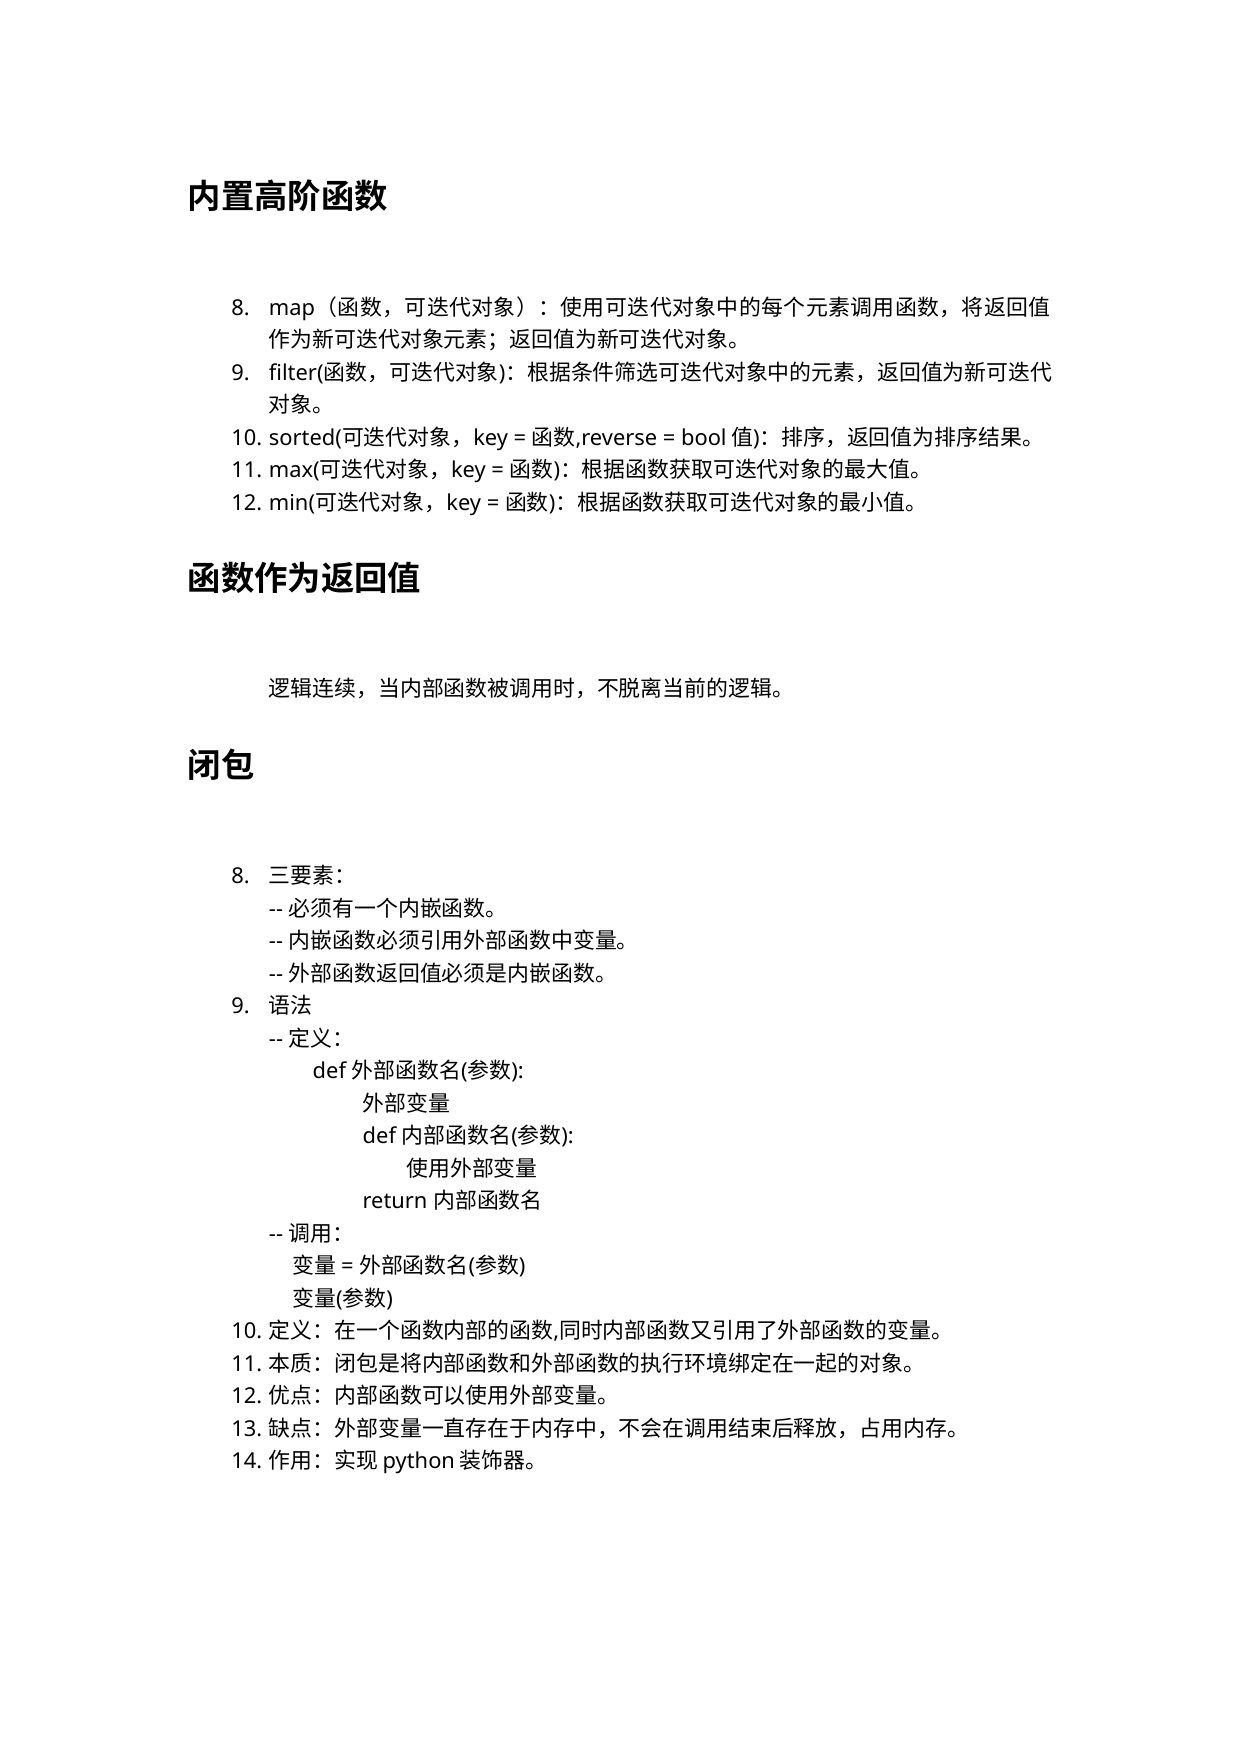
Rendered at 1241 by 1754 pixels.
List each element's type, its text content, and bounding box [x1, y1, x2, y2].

list 三要素： [231, 858, 1053, 890]
subtitle 内置高阶函数 [187, 162, 1053, 227]
text -- 调用： [269, 1215, 1053, 1248]
text 使用外部变量 [312, 1150, 1053, 1183]
list -- 必须有一个内嵌函数。 [269, 890, 1053, 923]
text 外部变量 [312, 1085, 1053, 1118]
list 语法 [231, 988, 1053, 1020]
list 本质：闭包是将内部函数和外部函数的执行环境绑定在一起的对象。 [231, 1345, 1053, 1378]
list 逻辑连续，当内部函数被调用时，不脱离当前的逻辑。 [269, 671, 1053, 703]
list filter(函数，可迭代对象)：根据条件筛选可迭代对象中的元素，返回值为新可迭代对象。 [231, 354, 1053, 419]
text def 外部函数名(参数): [312, 1053, 1053, 1085]
list -- 内嵌函数必须引用外部函数中变量。 [269, 923, 1053, 955]
list sorted(可迭代对象，key = 函数,reverse = bool值)：排序，返回值为排序结果。 [231, 419, 1053, 452]
list 作用：实现python装饰器。 [231, 1443, 1053, 1475]
text def 内部函数名(参数): [312, 1118, 1053, 1150]
list min(可迭代对象，key = 函数)：根据函数获取可迭代对象的最小值。 [231, 484, 1053, 517]
text return 内部函数名 [312, 1183, 1053, 1215]
text 变量(参数) [269, 1280, 1053, 1313]
subtitle 函数作为返回值 [187, 544, 1053, 609]
text -- 定义： [269, 1020, 1053, 1053]
list 缺点：外部变量一直存在于内存中，不会在调用结束后释放，占用内存。 [231, 1410, 1053, 1443]
subtitle 闭包 [187, 731, 1053, 796]
text 变量 = 外部函数名(参数) [269, 1248, 1053, 1280]
list 定义：在一个函数内部的函数,同时内部函数又引用了外部函数的变量。 [231, 1313, 1053, 1345]
list map（函数，可迭代对象）：使用可迭代对象中的每个元素调用函数，将返回值作为新可迭代对象元素；返回值为新可迭代对象。 [231, 289, 1053, 354]
list -- 外部函数返回值必须是内嵌函数。 [269, 955, 1053, 988]
list 优点：内部函数可以使用外部变量。 [231, 1378, 1053, 1410]
list max(可迭代对象，key = 函数)：根据函数获取可迭代对象的最大值。 [231, 452, 1053, 484]
